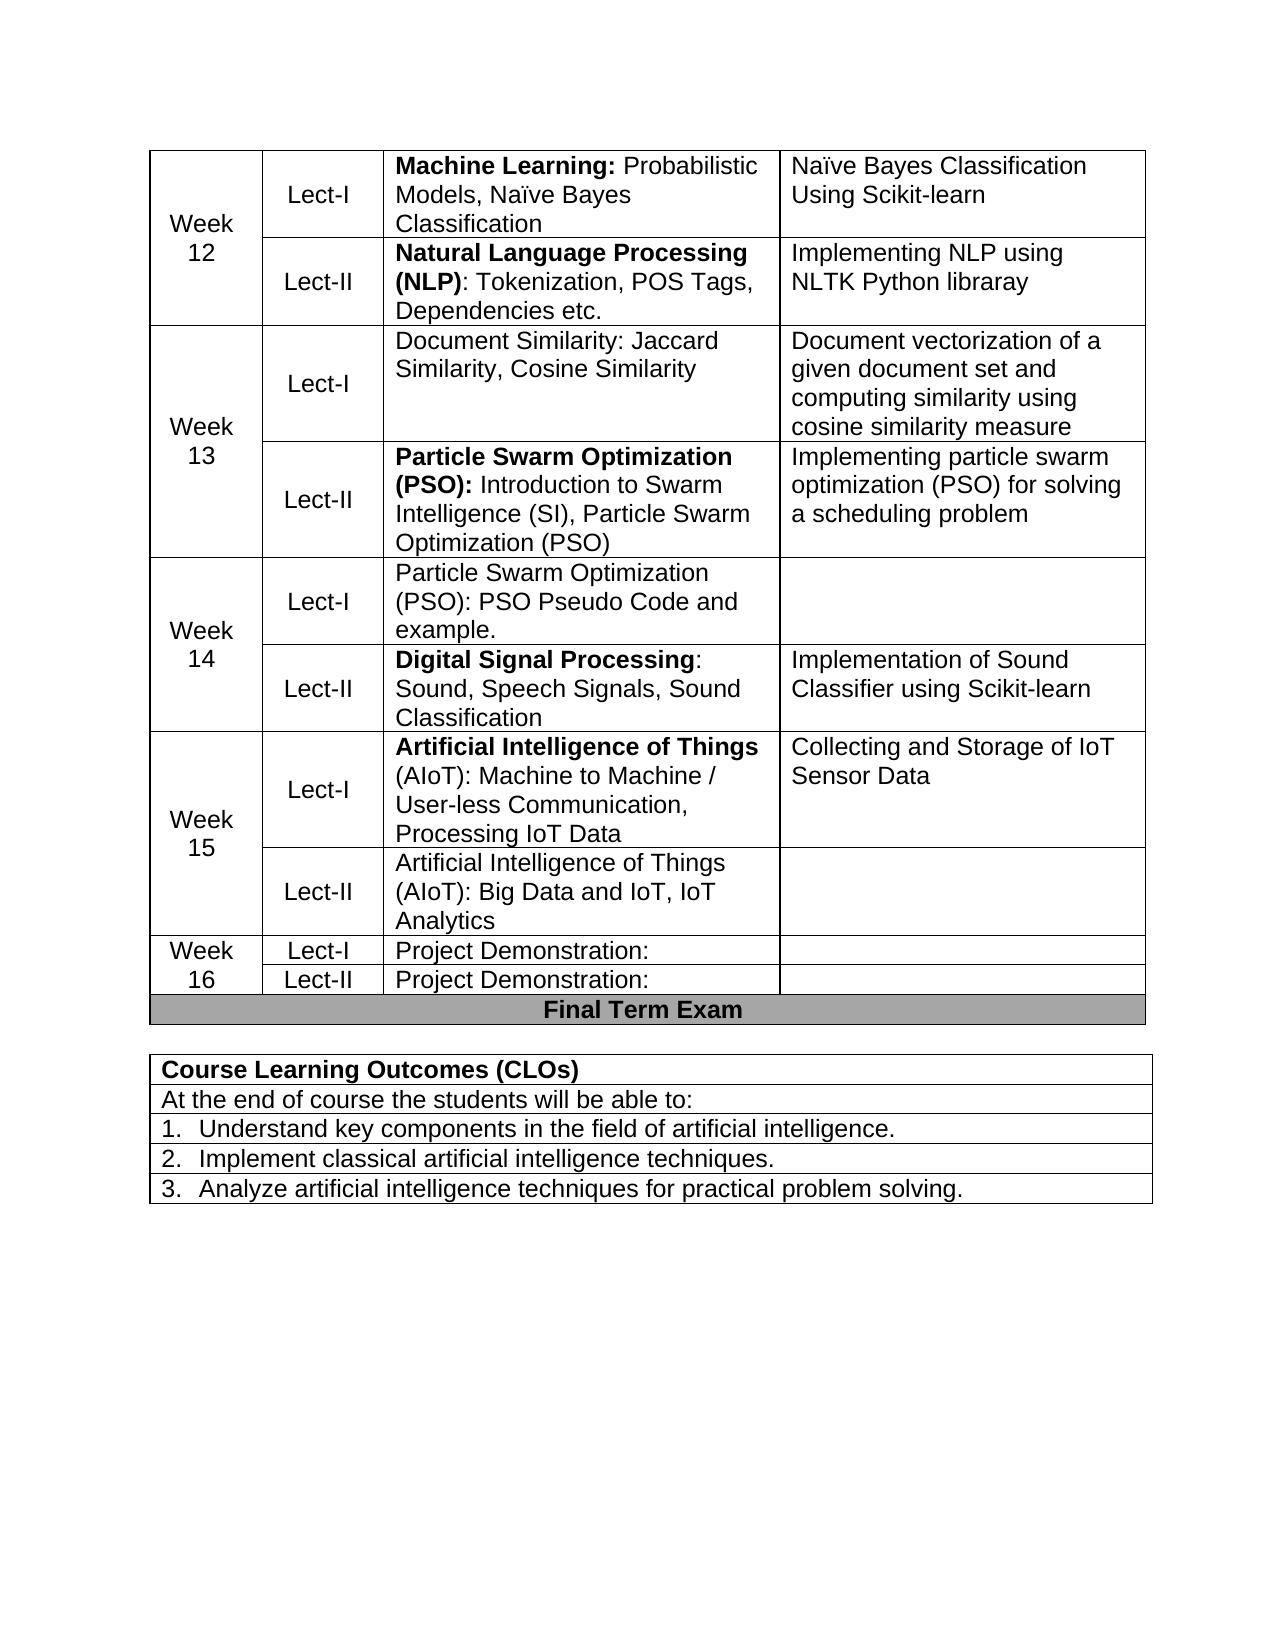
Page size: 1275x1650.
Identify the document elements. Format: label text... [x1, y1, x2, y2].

table_cell Implement classical artificial intelligence techniques. [151, 1144, 1152, 1173]
table_cell Final Term Exam [151, 995, 1145, 1024]
table_header Course Learning Outcomes (CLOs) [151, 1055, 1152, 1083]
table_cell Collecting and Storage of IoT Sensor Data [781, 732, 1145, 847]
table_cell Analyze artificial intelligence techniques for practical problem solving. [151, 1174, 1152, 1203]
table_cell Lect-I [263, 326, 383, 441]
table_cell Understand key components in the field of artificial intelligence. [151, 1114, 1152, 1143]
table_cell Lect-II [263, 848, 383, 934]
table_cell Lect-II [263, 238, 383, 324]
table_cell Lect-I [263, 151, 383, 237]
table_cell [781, 936, 1145, 964]
table_cell Natural Language Processing (NLP): Tokenization, POS Tags, Dependencies etc. [384, 238, 779, 324]
table_cell Week 14 [151, 558, 262, 731]
table_cell Lect-I [263, 732, 383, 847]
table_cell [781, 965, 1145, 994]
table_cell Document Similarity: Jaccard Similarity, Cosine Similarity [384, 326, 779, 441]
table_cell Lect-I [263, 936, 383, 964]
table_cell Lect-I [263, 558, 383, 644]
table_cell Implementing NLP using NLTK Python libraray [781, 238, 1145, 324]
table_cell Implementation of Sound Classifier using Scikit-learn [781, 645, 1145, 731]
table_cell Digital Signal Processing: Sound, Speech Signals, Sound Classification [384, 645, 779, 731]
table_cell Week 16 [151, 936, 262, 994]
table_cell Lect-II [263, 442, 383, 557]
table_cell Artificial Intelligence of Things (AIoT): Big Data and IoT, IoT Analytics [384, 848, 779, 934]
table_cell Lect-II [263, 965, 383, 994]
table_cell Document vectorization of a given document set and computing similarity using cosine similarity measure [781, 326, 1145, 441]
table_cell At the end of course the students will be able to: [151, 1085, 1152, 1113]
table_cell Lect-II [263, 645, 383, 731]
table_cell Machine Learning: Probabilistic Models, Naïve Bayes Classification [384, 151, 779, 237]
table_cell [781, 848, 1145, 934]
table_cell Naïve Bayes Classification Using Scikit-learn [781, 151, 1145, 237]
table_cell Particle Swarm Optimization (PSO): Introduction to Swarm Intelligence (SI), Particle Swarm Optimization (PSO) [384, 442, 779, 557]
table_cell Week 12 [151, 151, 262, 324]
table_cell Project Demonstration: [384, 965, 779, 994]
table_cell Week 15 [151, 732, 262, 934]
table_cell [781, 558, 1145, 644]
table_cell Week 13 [151, 326, 262, 557]
table_cell Project Demonstration: [384, 936, 779, 964]
table_cell Implementing particle swarm optimization (PSO) for solving a scheduling problem [781, 442, 1145, 557]
table_cell Artificial Intelligence of Things (AIoT): Machine to Machine / User-less Communication, Processing IoT Data [384, 732, 779, 847]
table_cell Particle Swarm Optimization (PSO): PSO Pseudo Code and example. [384, 558, 779, 644]
